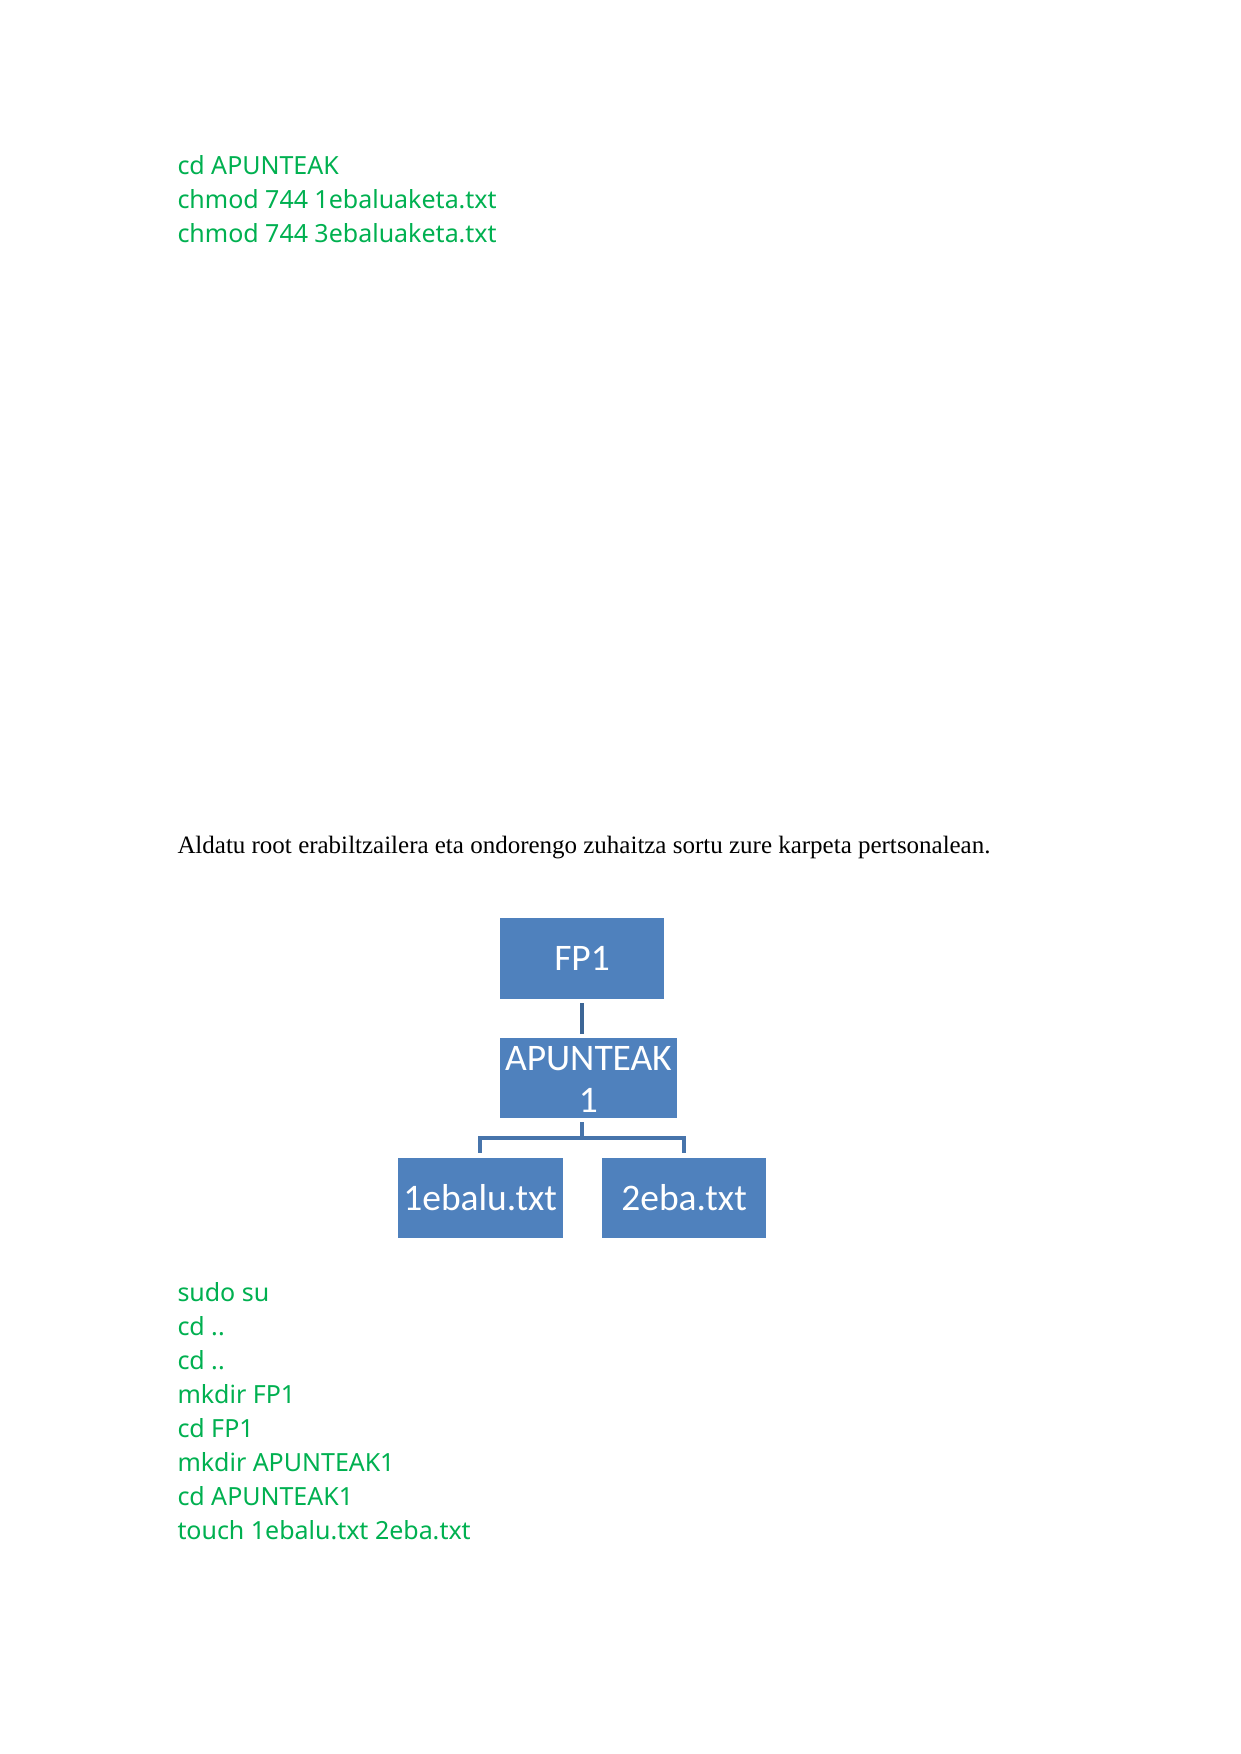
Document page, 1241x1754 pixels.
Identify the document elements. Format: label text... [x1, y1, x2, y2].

text chmod 744 3ebaluaketa.txt [177, 216, 1063, 250]
text cd APUNTEAK1 [177, 1478, 1063, 1513]
text mkdir FP1 [177, 1376, 1063, 1410]
text sudo su [177, 1274, 1063, 1308]
text touch 1ebalu.txt 2eba.txt [177, 1513, 1063, 1547]
text cd .. [177, 1342, 1063, 1376]
text cd .. [177, 1308, 1063, 1342]
text Aldatu root erabiltzailera eta ondorengo zuhaitza sortu zure karpeta pertsonalean. [177, 830, 1063, 859]
text cd APUNTEAK [177, 148, 1063, 182]
text chmod 744 1ebaluaketa.txt [177, 182, 1063, 216]
text mkdir APUNTEAK1 [177, 1444, 1063, 1478]
text cd FP1 [177, 1410, 1063, 1444]
